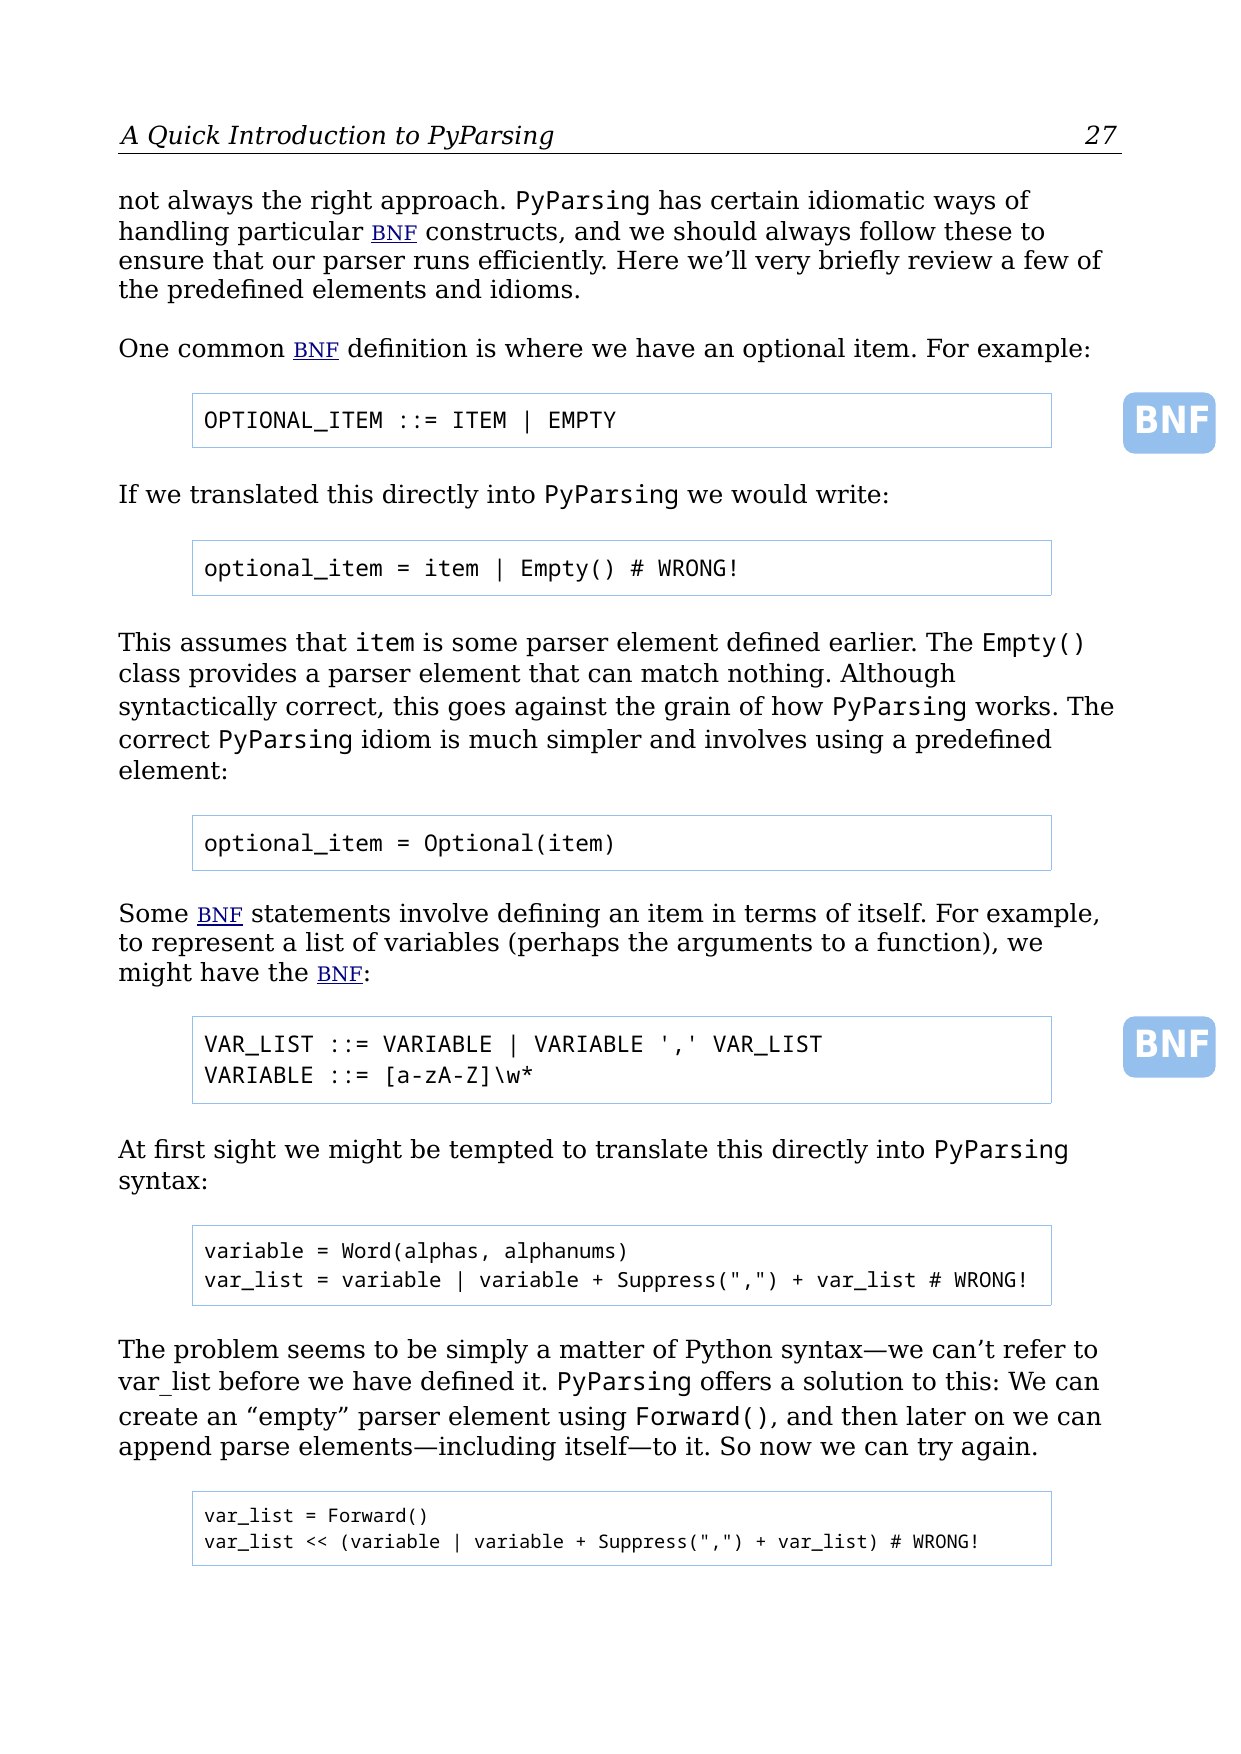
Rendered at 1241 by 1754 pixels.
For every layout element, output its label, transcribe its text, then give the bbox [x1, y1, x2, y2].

text var_list = variable | variable + Suppress(",") + var_list # WRONG! [193, 1253, 1051, 1305]
text OPTIONAL_ITEM ::= ITEM | EMPTY [193, 394, 1051, 447]
text var_list = Forward() [193, 1492, 1051, 1516]
text VAR_LIST ::= VARIABLE | VARIABLE ',' VAR_LIST [193, 1017, 1051, 1048]
text The problem seems to be simply a matter of Python syntax—we can’t refer to var_list before we have defined it. PyParsing offers a solution to this: We can create an “empty” parser element using Forward(), and then later on we can append parse elements—including itself—to it. So now we can try again. [118, 1335, 1122, 1461]
text If we translated this directly into PyParsing we would write: [118, 477, 1122, 511]
text var_list << (variable | variable + Suppress(",") + var_list) # WRONG! [193, 1516, 1051, 1565]
text At first sight we might be tempted to translate this directly into PyParsing syntax: [118, 1132, 1122, 1195]
text One common bnf definition is where we have an optional item. For example: [118, 334, 1122, 363]
text not always the right approach. PyParsing has certain idiomatic ways of handling particular bnf constructs, and we should always follow these to ensure that our parser runs efficiently. Here we’ll very briefly review a few of the predefined elements and idioms. [118, 183, 1122, 304]
text Some bnf statements involve defining an item in terms of itself. For example, to represent a list of variables (perhaps the arguments to a function), we might have the bnf: [118, 899, 1122, 987]
text optional_item = item | Empty() # WRONG! [193, 541, 1051, 595]
text variable = Word(alphas, alphanums) [193, 1226, 1051, 1253]
text VARIABLE ::= [a-zA-Z]\w* [193, 1048, 1051, 1103]
text This assumes that item is some parser element defined earlier. The Empty() class provides a parser element that can match nothing. Although syntactically correct, this goes against the grain of how PyParsing works. The correct PyParsing idiom is much simpler and involves using a predefined element: [118, 625, 1122, 785]
text optional_item = Optional(item) [193, 816, 1051, 870]
